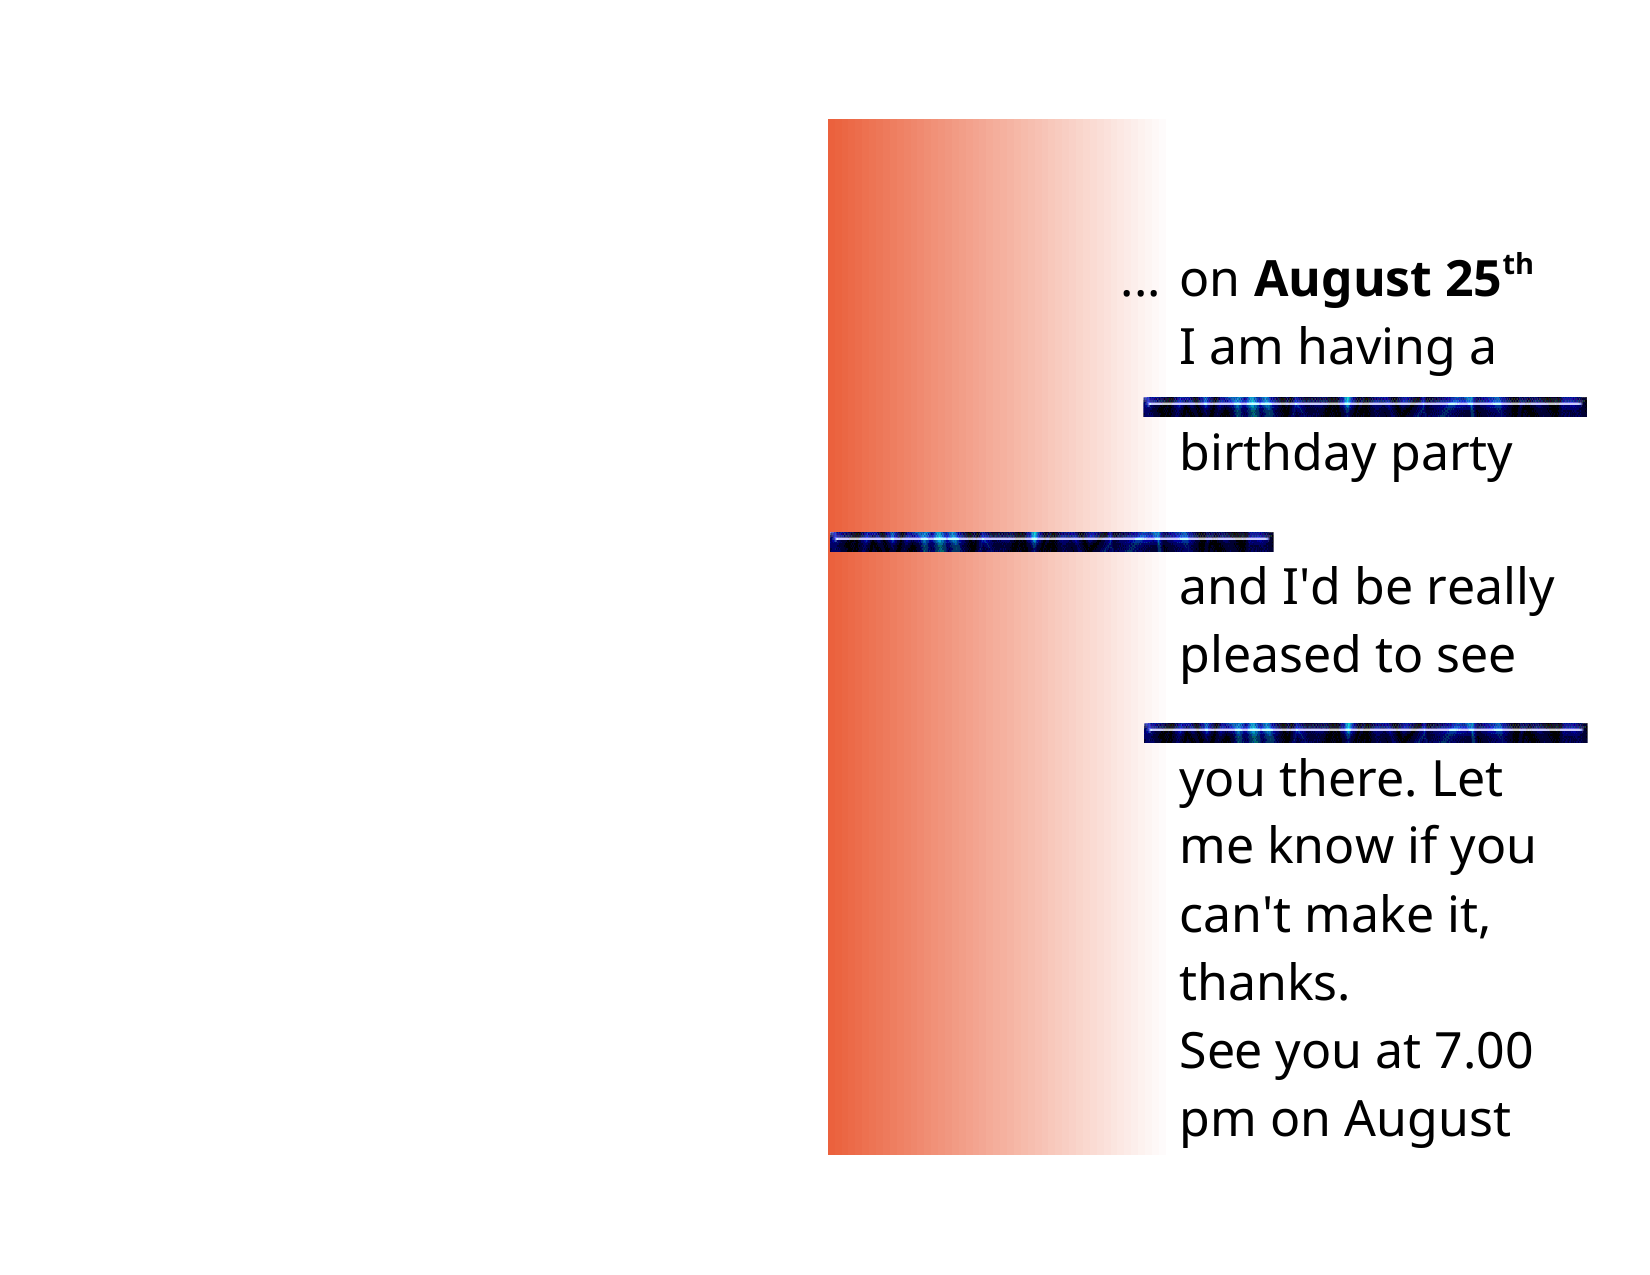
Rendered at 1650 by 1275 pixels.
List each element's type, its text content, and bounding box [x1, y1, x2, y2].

picture [1143, 397, 1587, 417]
text ... on August 25th I am having a birthday party and I'd be really pleased to see you there. Let me know if you can't make it, thanks. See you at 7.00 pm on August 25! [1173, 243, 1591, 1151]
picture [1144, 723, 1588, 743]
picture [830, 532, 1274, 552]
